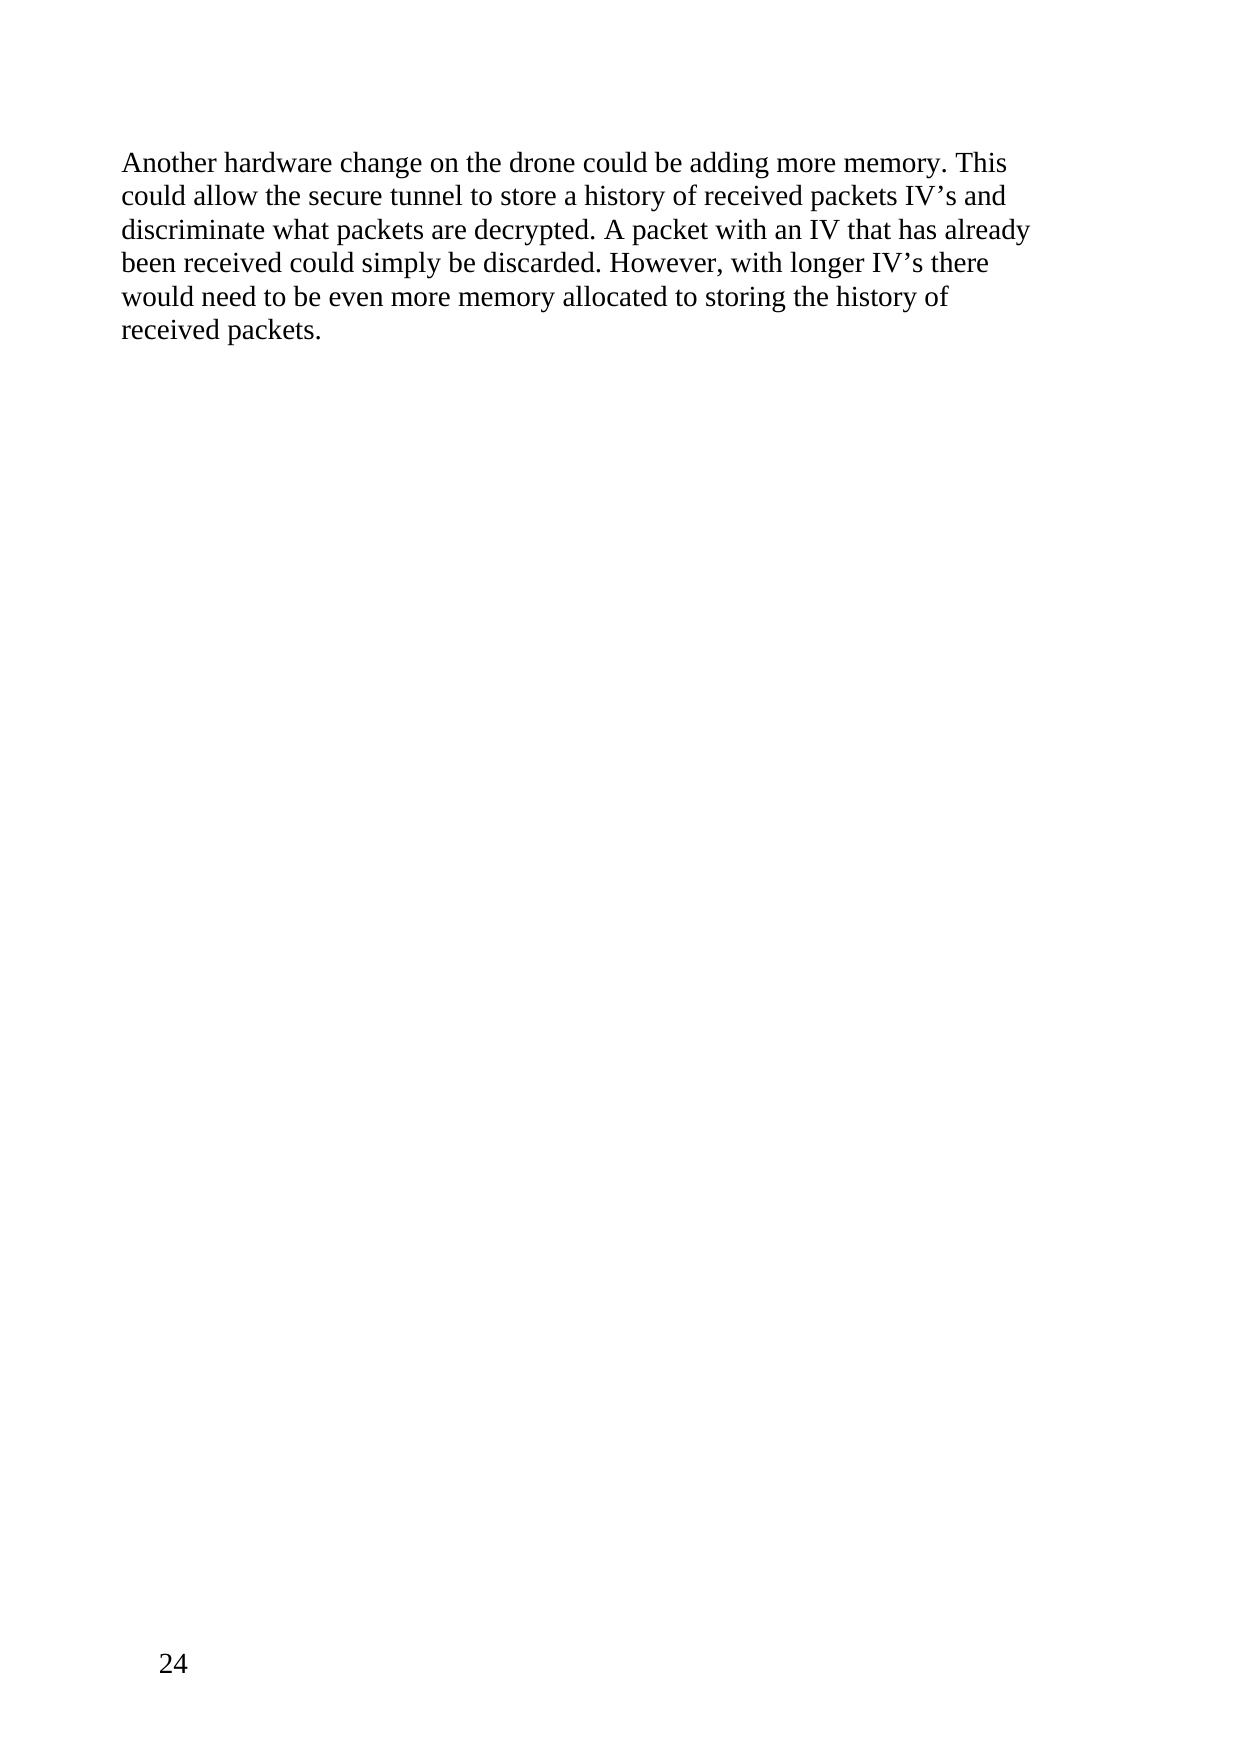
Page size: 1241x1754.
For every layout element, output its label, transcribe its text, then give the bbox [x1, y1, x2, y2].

text Another hardware change on the drone could be adding more memory. This could allow the secure tunnel to store a history of received packets IV’s and discriminate what packets are decrypted. A packet with an IV that has already been received could simply be discarded. However, with longer IV’s there would need to be even more memory allocated to storing the history of received packets. [121, 145, 1042, 346]
